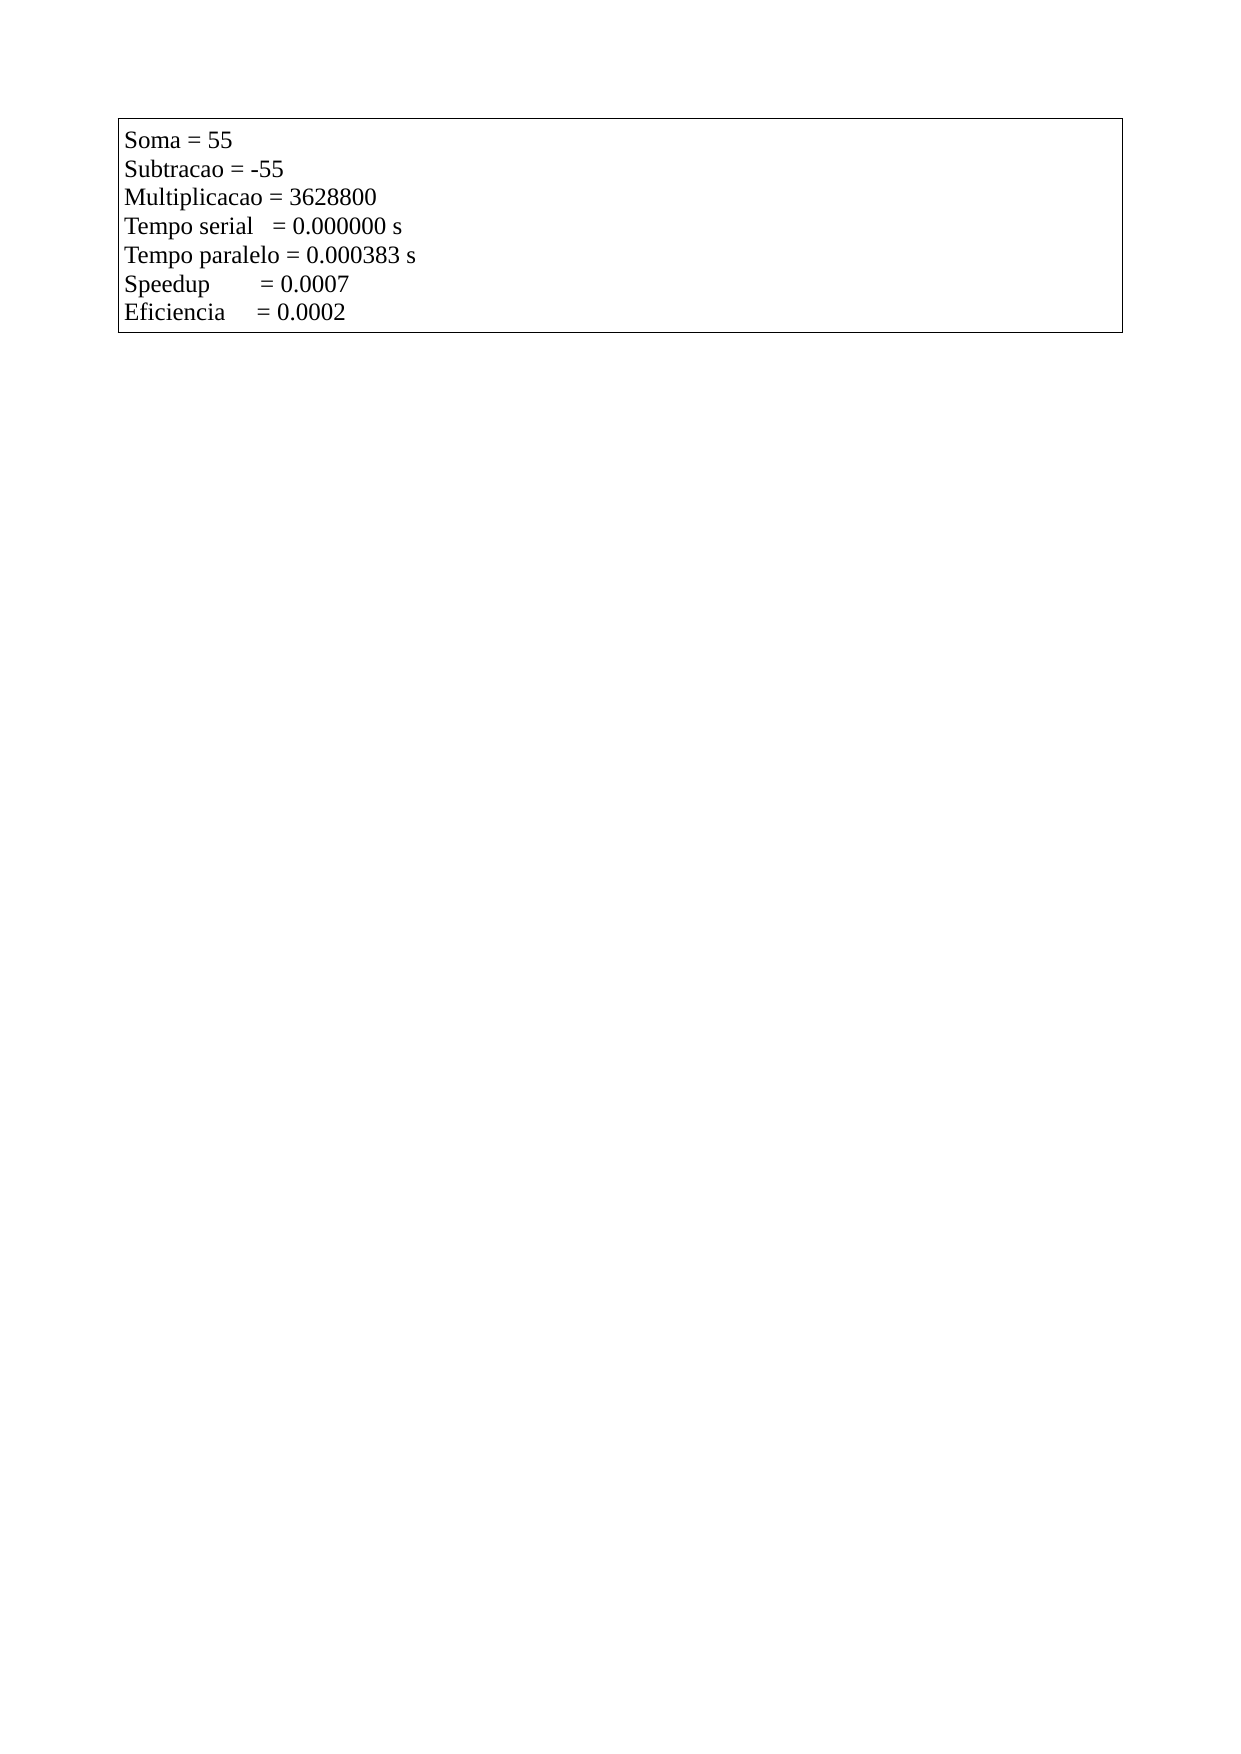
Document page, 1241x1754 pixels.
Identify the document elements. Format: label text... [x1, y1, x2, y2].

table_cell Soma = 55 Subtracao = -55 Multiplicacao = 3628800 Tempo serial = 0.000000 s Tempo paralelo = 0.000383 s Speedup = 0.0007 Eficiencia = 0.0002 [119, 119, 1122, 332]
